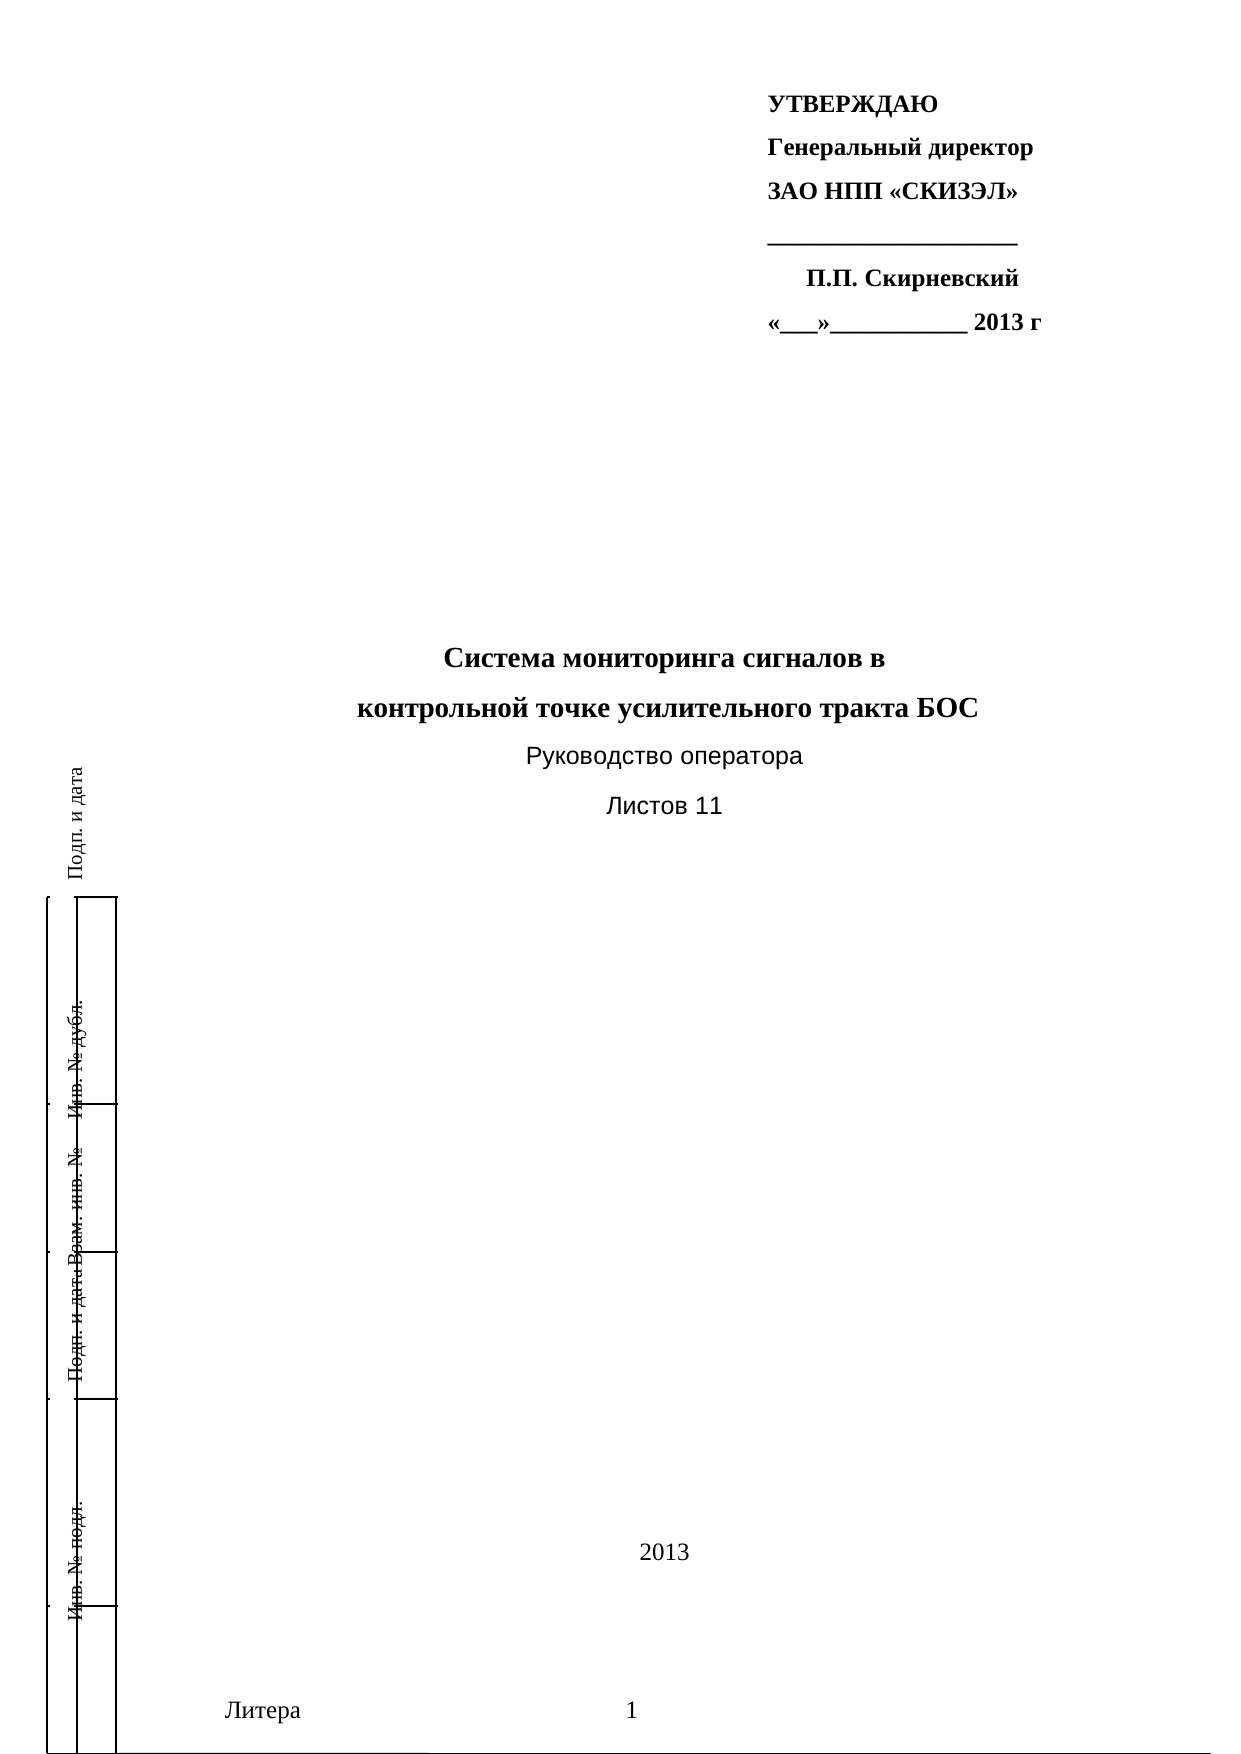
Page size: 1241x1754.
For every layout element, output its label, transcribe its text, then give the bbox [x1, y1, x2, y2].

list 2013 [136, 1537, 1193, 1566]
table_header [125, 89, 548, 335]
subtitle Листов 11 [136, 791, 1193, 820]
text Система мониторинга сигналов в [136, 640, 1193, 674]
text контрольной точке усилительного тракта БОС [136, 691, 1193, 724]
table_header [548, 89, 756, 335]
table_header УТВЕРЖДАЮ Генеральный директор ЗАО НПП «СКИЗЭЛ» ____________________ П.П. Скирневский «___»___________ 2013 г [756, 89, 1122, 335]
subtitle Руководство оператора [136, 741, 1193, 770]
